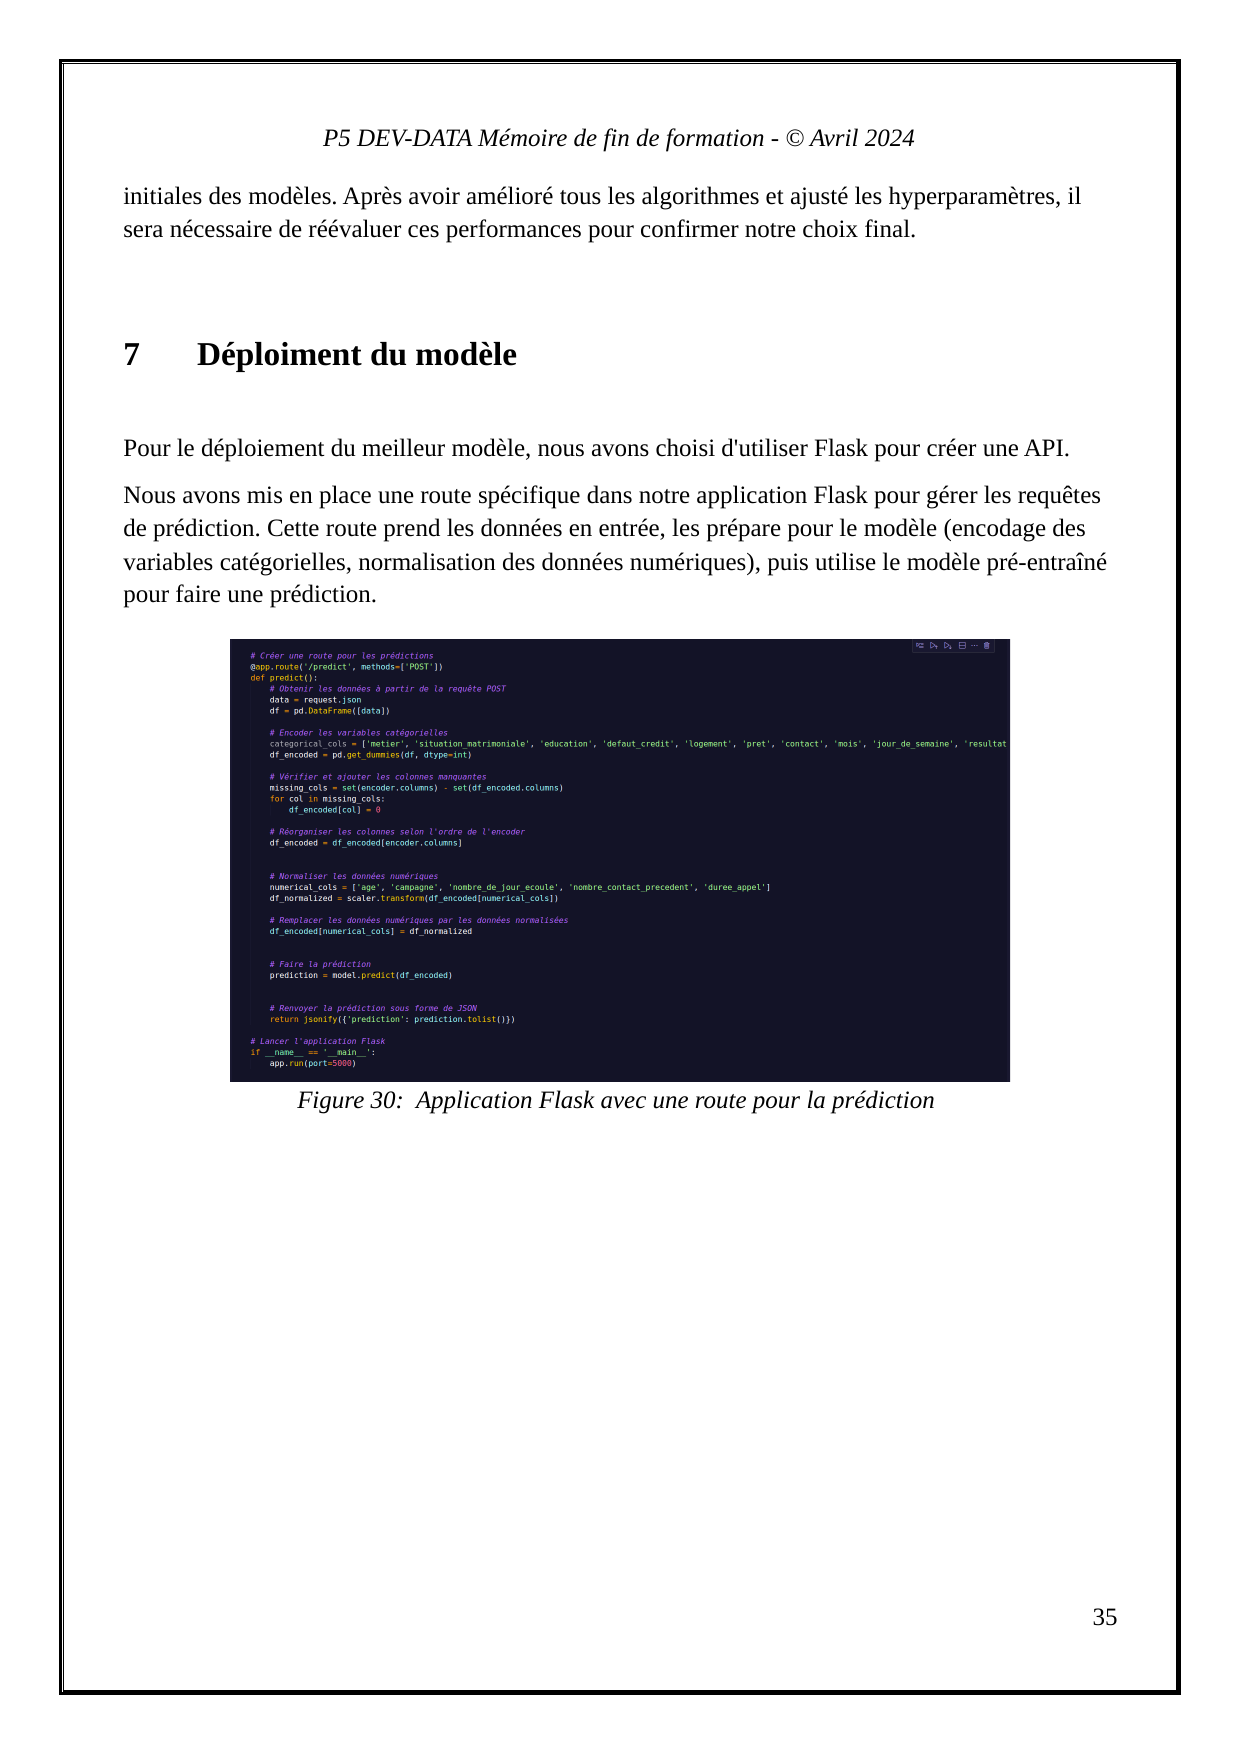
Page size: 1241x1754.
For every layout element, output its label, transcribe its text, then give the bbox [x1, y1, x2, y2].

picture [230, 639, 1011, 1082]
text Figure 30: Application Flask avec une route pour la prédiction [230, 1082, 1010, 1114]
subtitle Déploiment du modèle [123, 334, 1117, 373]
text Pour le déploiement du meilleur modèle, nous avons choisi d'utiliser Flask pour créer une API. [123, 433, 1117, 462]
text initiales des modèles. Après avoir amélioré tous les algorithmes et ajusté les hyperparamètres, il sera nécessaire de réévaluer ces performances pour confirmer notre choix final. [123, 181, 1117, 243]
text Nous avons mis en place une route spécifique dans notre application Flask pour gérer les requêtes de prédiction. Cette route prend les données en entrée, les prépare pour le modèle (encodage des variables catégorielles, normalisation des données numériques), puis utilise le modèle pré-entraîné pour faire une prédiction. [123, 481, 1117, 608]
